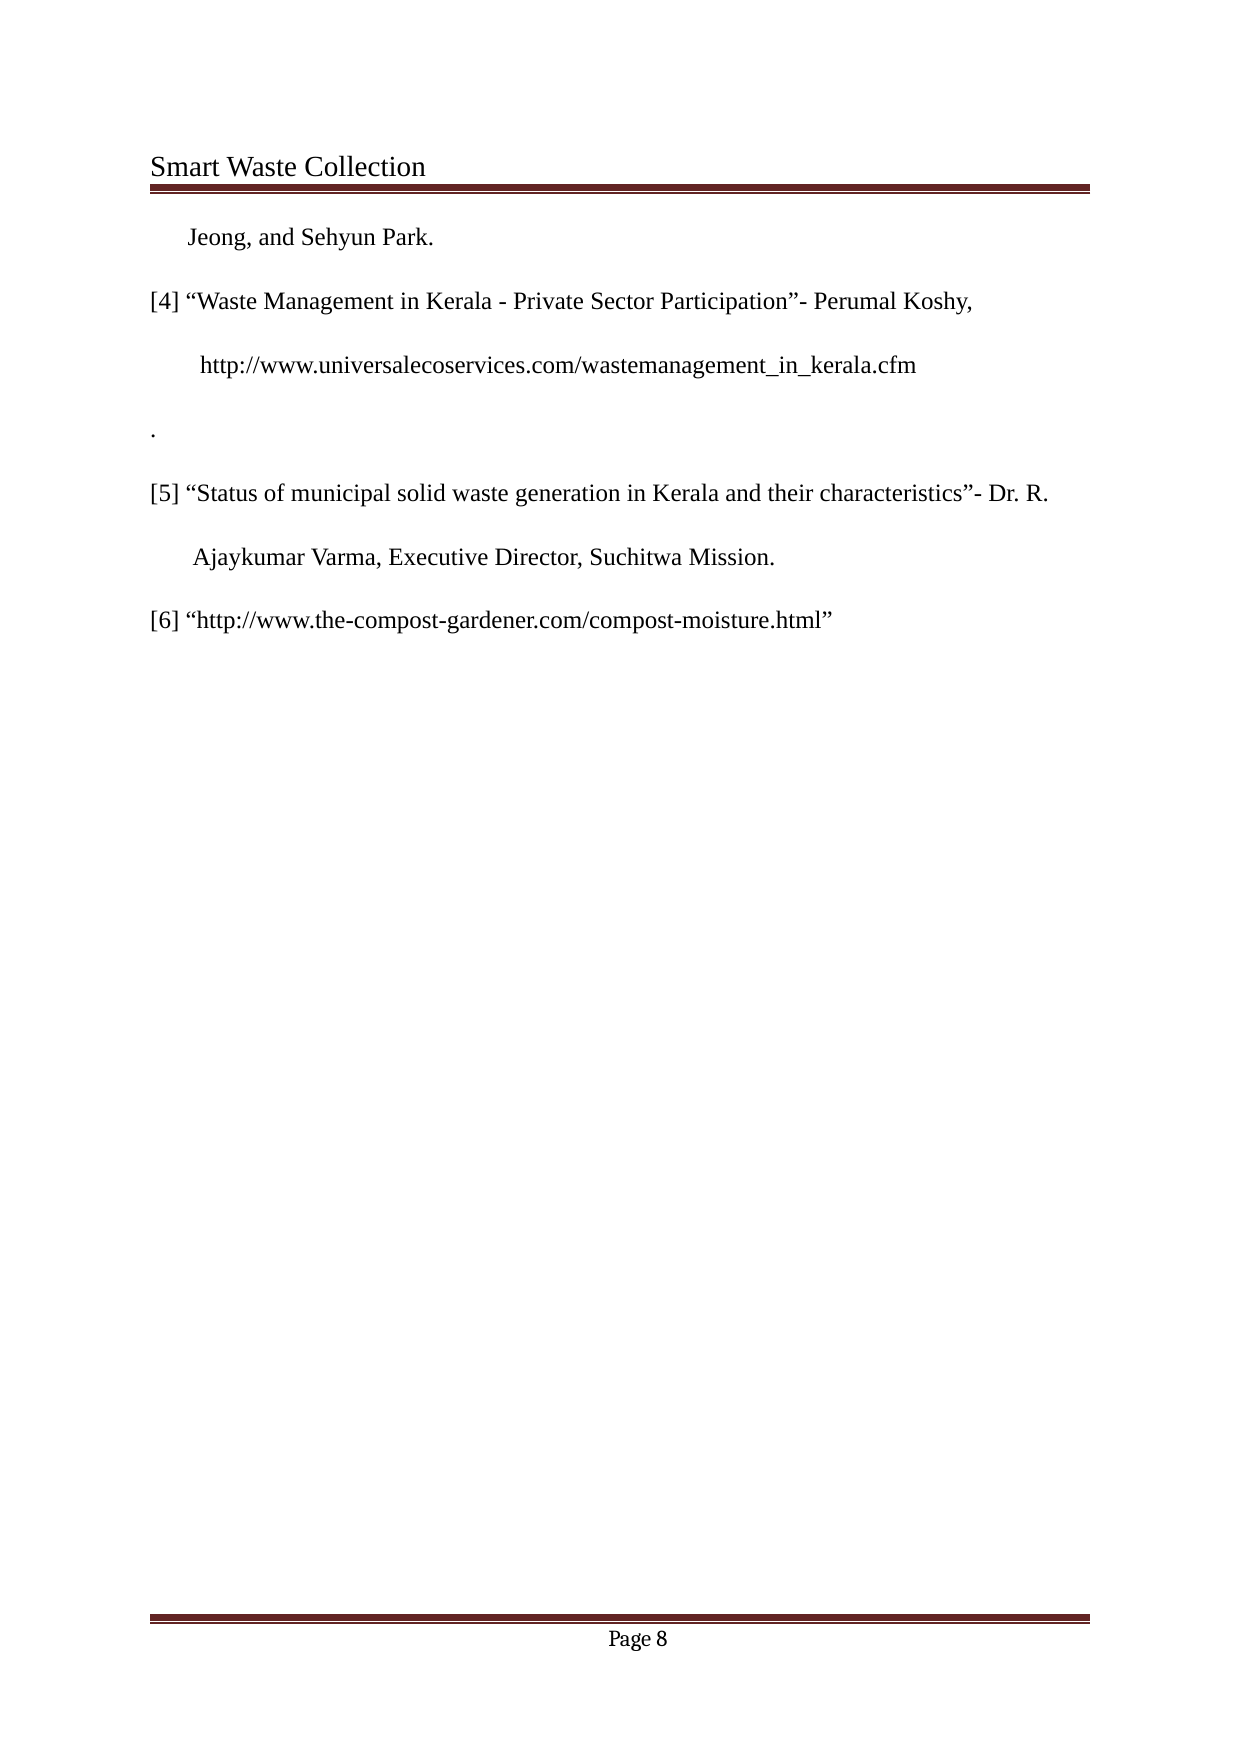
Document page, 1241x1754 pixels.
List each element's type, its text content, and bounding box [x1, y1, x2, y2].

text Jeong, and Sehyun Park. [150, 222, 1090, 251]
text Ajaykumar Varma, Executive Director, Suchitwa Mission. [150, 542, 1090, 570]
text http://www.universalecoservices.com/wastemanagement_in_kerala.cfm [150, 350, 1090, 378]
text [6] “http://www.the-compost-gardener.com/compost-moisture.html” [150, 606, 1090, 634]
text [5] “Status of municipal solid waste generation in Kerala and their characteristics”- Dr. R. [150, 478, 1090, 506]
text . [150, 414, 1090, 442]
text [4] “Waste Management in Kerala - Private Sector Participation”- Perumal Koshy, [150, 286, 1090, 314]
